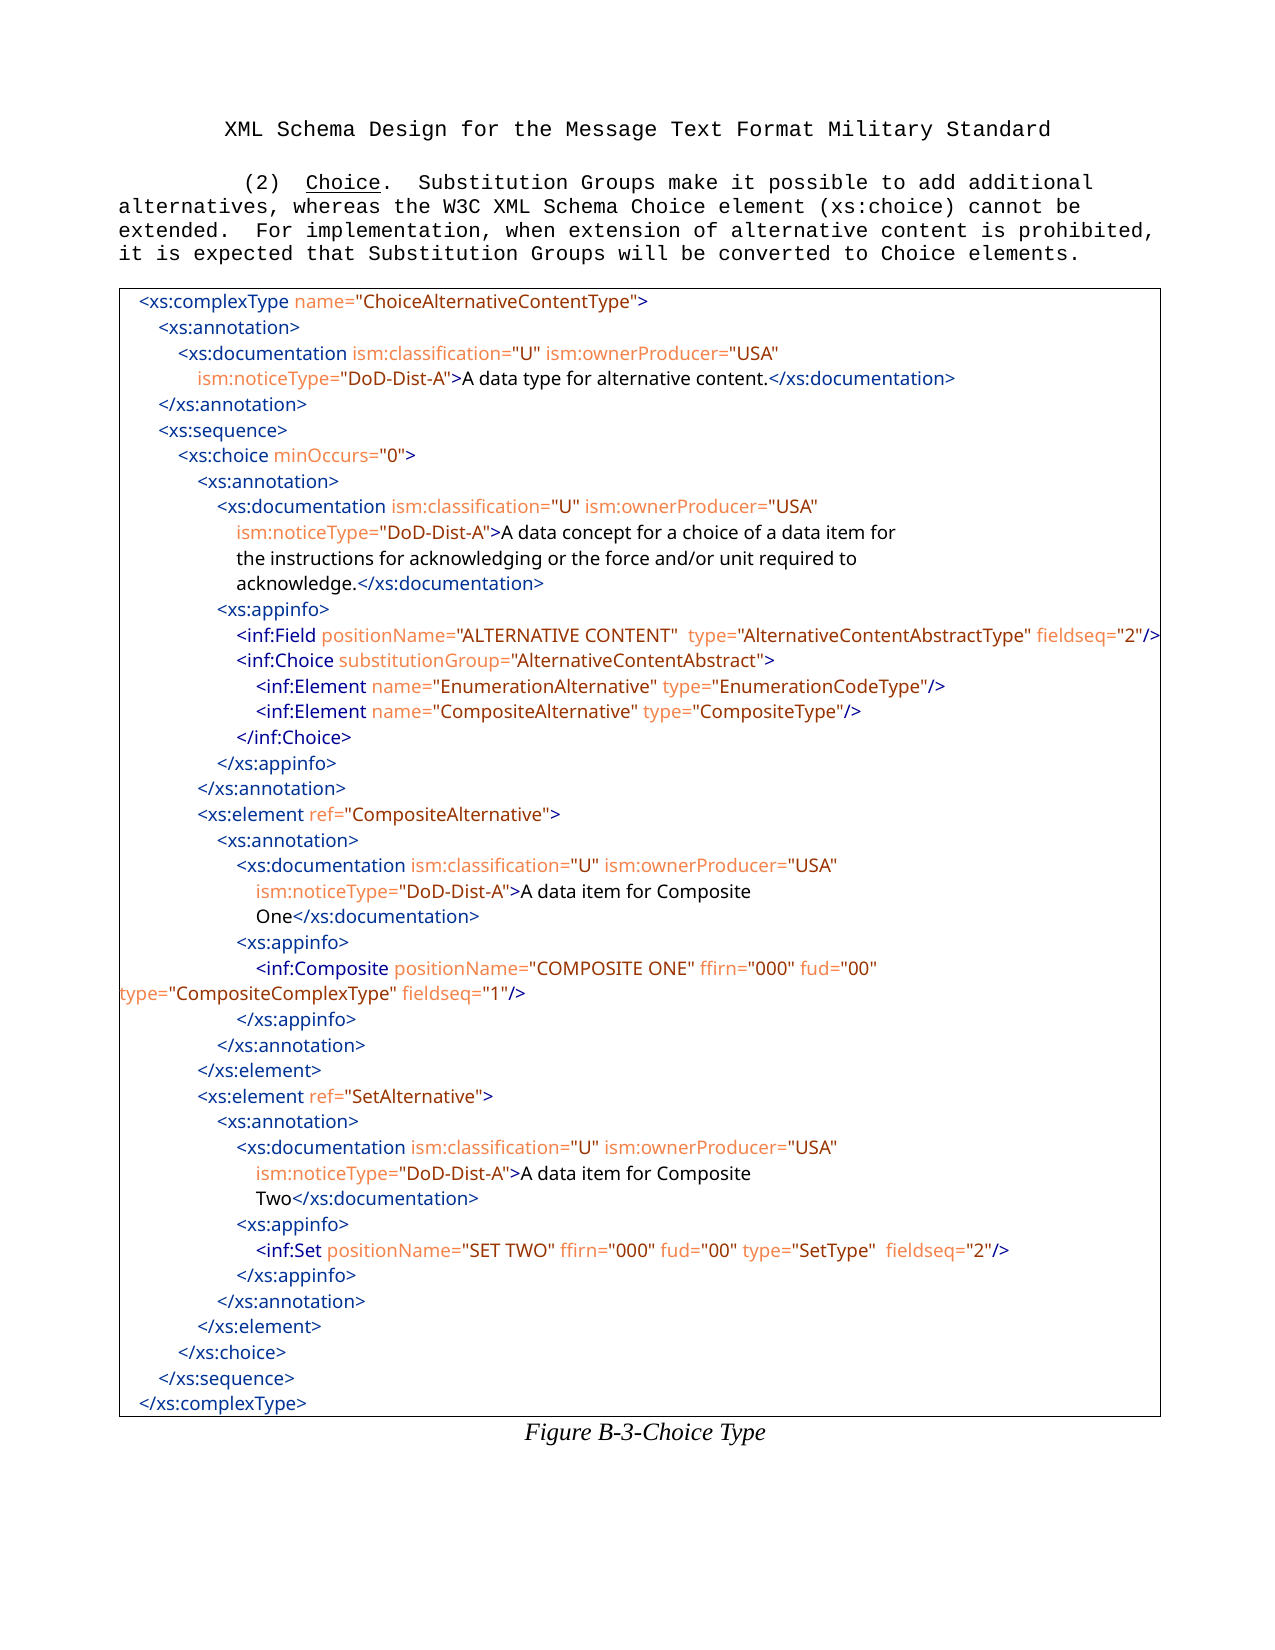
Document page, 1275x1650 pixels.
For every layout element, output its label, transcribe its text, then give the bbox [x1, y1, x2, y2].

text Figure B-3-Choice Type [95, 288, 1197, 1445]
text (2) Choice. Substitution Groups make it possible to add additional alternatives, whereas the W3C XML Schema Choice element (xs:choice) cannot be extended. For implementation, when extension of alternative content is prohibited, it is expected that Substitution Groups will be converted to Choice elements. [118, 172, 1157, 267]
